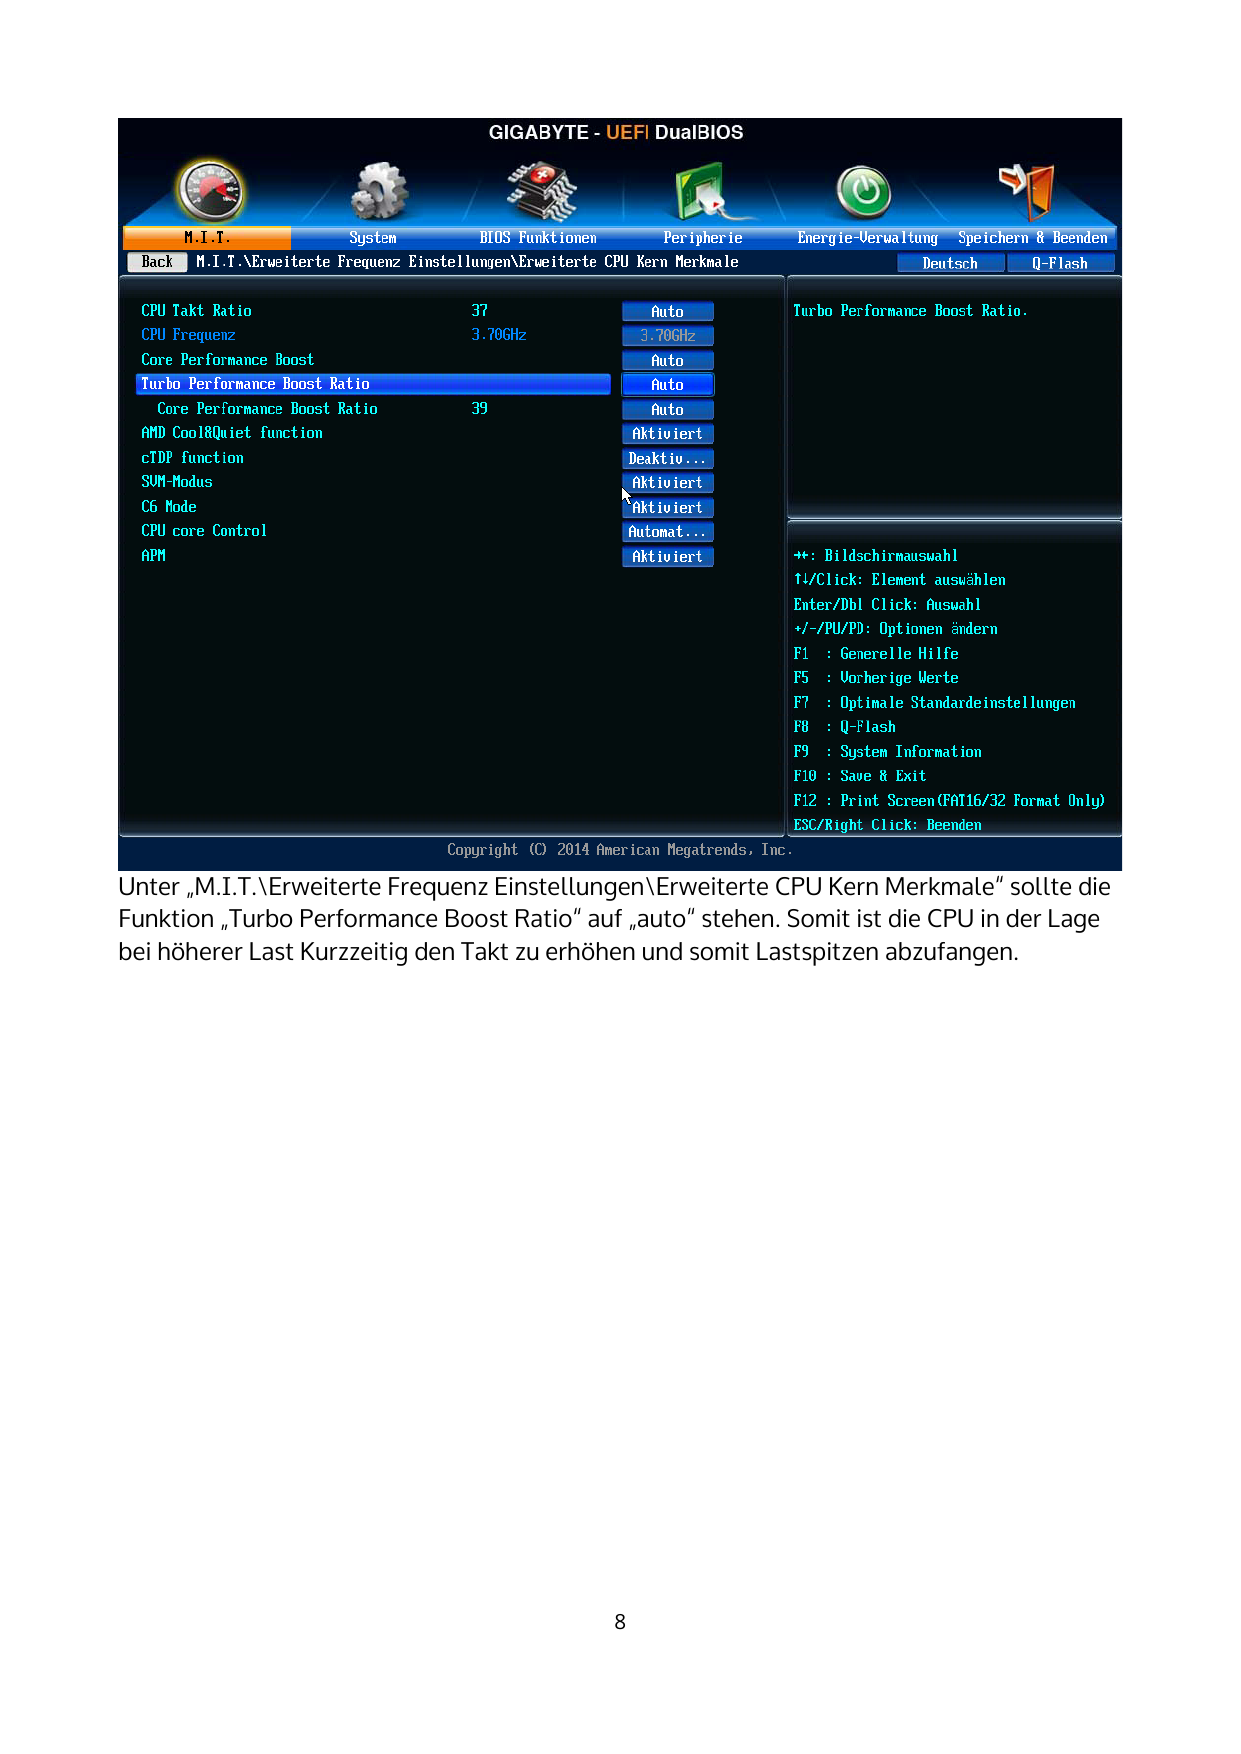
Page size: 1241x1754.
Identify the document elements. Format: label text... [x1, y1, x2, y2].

picture [118, 118, 1123, 871]
text Unter „M.I.T.\Erweiterte Frequenz Einstellungen\Erweiterte CPU Kern Merkmale“ sollte die Funktion „Turbo Performance Boost Ratio“ auf „auto“ stehen. Somit ist die CPU in der Lage bei höherer Last Kurzzeitig den Takt zu erhöhen und somit Lastspitzen abzufangen. [118, 871, 1122, 968]
